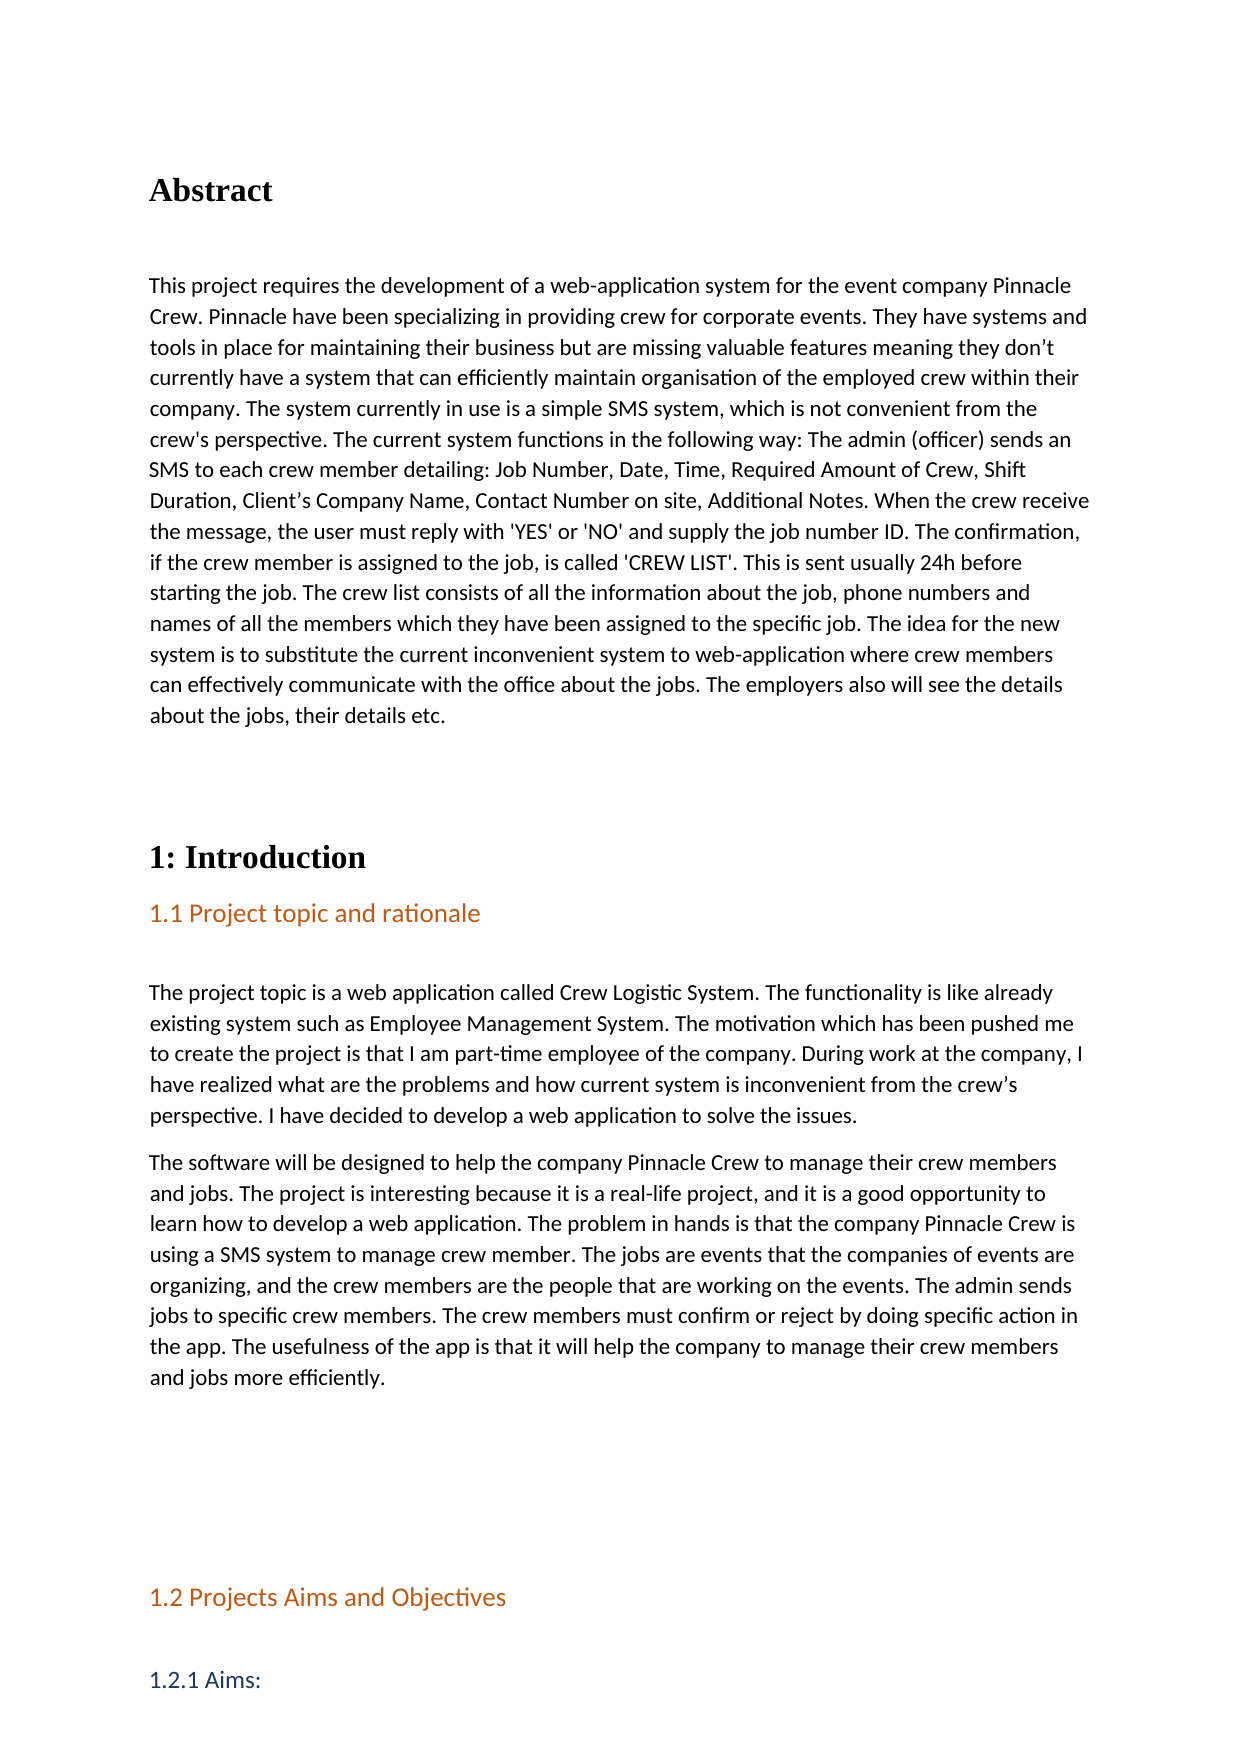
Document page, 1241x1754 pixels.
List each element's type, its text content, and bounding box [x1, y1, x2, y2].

subtitle 1.1 Project topic and rationale [148, 896, 1119, 929]
text SMS to each crew member detailing: Job Number, Date, Time, Required Amount of Crew, Shift Duration, Client’s Company Name, Contact Number on site, Additional Notes. When the crew receive the message, the user must reply with 'YES' or 'NO' and supply the job number ID. The confirmation, if the crew member is assigned to the job, is called 'CREW LIST'. This is sent usually 24h before starting the job. The crew list consists of all the information about the job, phone numbers and names of all the members which they have been assigned to the specific job. The idea for the new system is to substitute the current inconvenient system to web-application where crew members can effectively communicate with the office about the jobs. The employers also will see the details about the jobs, their details etc. [148, 456, 1091, 729]
subtitle Abstract [148, 171, 1119, 209]
text This project requires the development of a web-application system for the event company Pinnacle Crew. Pinnacle have been specializing in providing crew for corporate events. They have systems and tools in place for maintaining their business but are missing valuable features meaning they don’t currently have a system that can efficiently maintain organisation of the employed crew within their company. The system currently in use is a simple SMS system, which is not convenient from the crew's perspective. The current system functions in the following way: The admin (officer) sends an [148, 271, 1091, 453]
text The software will be designed to help the company Pinnacle Crew to manage their crew members and jobs. The project is interesting because it is a real-life project, and it is a good opportunity to learn how to develop a web application. The problem in hands is that the company Pinnacle Crew is using a SMS system to manage crew member. The jobs are events that the companies of events are organizing, and the crew members are the people that are working on the events. The admin sends jobs to specific crew members. The crew members must confirm or reject by doing specific action in the app. The usefulness of the app is that it will help the company to manage their crew members and jobs more efficiently. [148, 1148, 1091, 1391]
subtitle 1: Introduction [148, 838, 1119, 876]
text 1.2.1 Aims: [148, 1665, 1119, 1695]
text The project topic is a web application called Crew Logistic System. The functionality is like already existing system such as Employee Management System. The motivation which has been pushed me to create the project is that I am part-time employee of the company. During work at the company, I have realized what are the problems and how current system is inconvenient from the crew’s perspective. I have decided to develop a web application to solve the issues. [148, 978, 1091, 1129]
subtitle 1.2 Projects Aims and Objectives [148, 1580, 1119, 1613]
